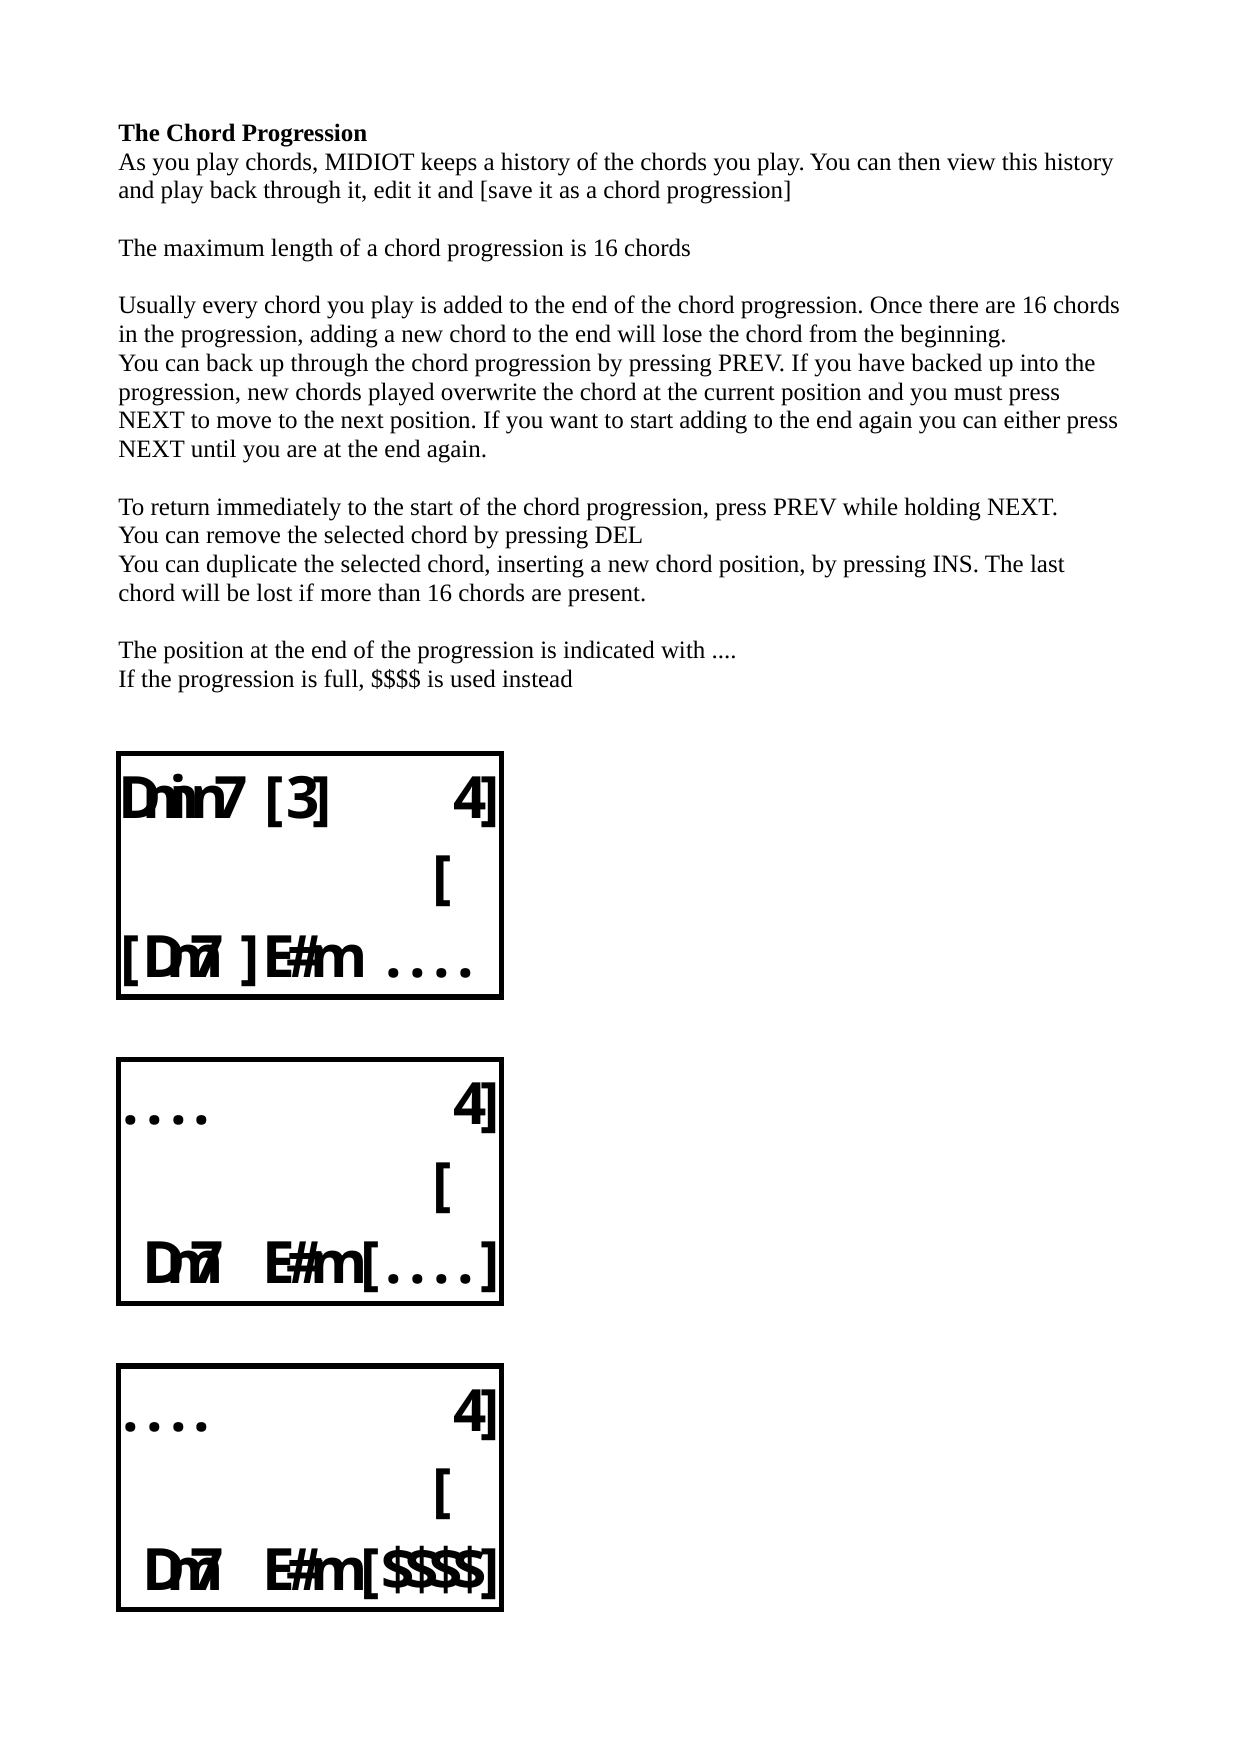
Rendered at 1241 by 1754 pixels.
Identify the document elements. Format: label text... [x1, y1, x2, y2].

table_header 7 [214, 756, 238, 809]
table_cell $ [454, 1528, 477, 1553]
table_cell D [142, 915, 166, 994]
table_cell # [286, 915, 310, 952]
table_header . [142, 1369, 166, 1527]
table_cell $ [406, 1585, 429, 1607]
table_header [238, 1369, 262, 1527]
table_cell [334, 952, 358, 994]
table_header ] [478, 1369, 499, 1527]
table_cell E [262, 915, 286, 994]
table_header [238, 1062, 262, 1221]
text The maximum length of a chord progression is 16 chords [118, 233, 1122, 262]
table_cell # [301, 1259, 308, 1266]
table_cell m [166, 1557, 171, 1581]
table_cell m [166, 915, 190, 947]
table_header . [142, 1062, 166, 1221]
table_cell E [276, 943, 286, 952]
table_cell $ [448, 1557, 453, 1567]
table_header [310, 1062, 334, 1221]
table_cell $ [472, 1557, 477, 1567]
table_header ] [310, 756, 334, 915]
table_header 4 [454, 1115, 477, 1221]
table_cell [ [358, 1528, 382, 1607]
text If the progression is full, $$$$ is used instead [118, 664, 1122, 693]
table_header [382, 1369, 406, 1527]
table_cell 7 [190, 1274, 214, 1301]
table_cell ] [238, 915, 262, 994]
table_header [382, 1062, 406, 1221]
table_cell [214, 1528, 238, 1607]
table_header [334, 1369, 358, 1527]
table_header [334, 1062, 358, 1221]
table_header [262, 1369, 286, 1527]
table_header [406, 1062, 429, 1221]
table_header [358, 756, 382, 915]
table_header 4 [454, 756, 477, 802]
table_header [406, 756, 429, 915]
table_header 4 [454, 1422, 477, 1527]
table_cell E [262, 1221, 286, 1301]
table_header 4 [454, 1062, 477, 1108]
table_cell # [286, 953, 310, 994]
table_cell E [276, 1265, 286, 1276]
table_cell E [276, 1572, 286, 1583]
table_cell m [310, 1528, 334, 1562]
text The Chord Progression [118, 118, 1122, 147]
table_header 7 [214, 795, 238, 915]
table_cell m [166, 944, 171, 968]
table_header D [121, 756, 142, 915]
text As you play chords, MIDIOT keeps a history of the chords you play. You can then view this history and play back through it, edit it and [save it as a chord progression] [118, 147, 1122, 204]
table_cell 7 [190, 968, 214, 994]
table_cell m [166, 1221, 190, 1253]
text To return immediately to the start of the chord progression, press PREV while holding NEXT. [118, 492, 1122, 521]
table_header 4 [454, 1369, 477, 1415]
table_cell [334, 915, 358, 949]
table_header [358, 1369, 382, 1527]
text You can back up through the chord progression by pressing PREV. If you have backed up into the progression, new chords played overwrite the chord at the current position and you must press NEXT to move to the next position. If you want to start adding to the end again you can either press NEXT until you are at the end again. [118, 348, 1122, 463]
table_cell 7 [190, 1581, 214, 1607]
table_cell # [301, 953, 308, 960]
table_header D [132, 784, 142, 811]
table_cell $ [400, 1557, 406, 1568]
table_cell ] [478, 1528, 499, 1607]
table_cell # [301, 1566, 308, 1573]
text Usually every chord you play is added to the end of the chord progression. Once there are 16 chords in the progression, adding a new chord to the end will lose the chord from the beginning. [118, 291, 1122, 348]
table_cell [ [121, 915, 142, 994]
table_cell . [406, 1221, 429, 1301]
table_cell m [310, 1221, 334, 1255]
table_header i [166, 793, 190, 915]
table_cell . [454, 915, 477, 994]
table_cell $ [454, 1558, 468, 1581]
table_cell D [142, 1528, 166, 1607]
table_cell $ [454, 1585, 477, 1607]
table_cell [214, 915, 238, 994]
table_header [ [430, 1062, 453, 1221]
table_cell 7 [190, 1221, 214, 1255]
table_header m [142, 785, 147, 809]
table_cell 7 [199, 1258, 208, 1276]
table_cell m [310, 915, 334, 949]
table_cell E [276, 1556, 286, 1565]
table_cell [ [358, 1221, 382, 1301]
table_cell . [430, 915, 453, 994]
table_header [382, 756, 406, 915]
table_header 4 [454, 809, 477, 915]
table_header [238, 756, 262, 915]
table_cell $ [382, 1528, 406, 1607]
table_cell m [166, 1250, 171, 1274]
table_header 4 [462, 787, 472, 803]
table_cell m [166, 952, 190, 994]
table_header . [166, 1062, 190, 1221]
table_cell # [286, 1221, 310, 1258]
table_header ] [478, 1062, 499, 1221]
table_cell # [286, 1528, 310, 1565]
table_cell m [166, 1528, 190, 1560]
table_cell ] [478, 1221, 499, 1301]
table_cell . [382, 1221, 406, 1301]
table_header 4 [462, 1093, 472, 1109]
table_header [310, 1369, 334, 1527]
table_cell [478, 915, 499, 994]
table_cell E [262, 1528, 286, 1607]
table_header m [142, 793, 166, 915]
table_cell . [430, 1221, 453, 1301]
table_header [334, 756, 358, 915]
table_cell $ [430, 1585, 453, 1607]
table_cell m [310, 952, 334, 994]
table_cell [121, 1221, 142, 1301]
table_cell 7 [199, 952, 208, 970]
table_header . [121, 1369, 142, 1527]
table_cell E [276, 1249, 286, 1258]
table_header 4 [462, 1400, 472, 1416]
text You can remove the selected chord by pressing DEL [118, 521, 1122, 549]
table_header . [121, 1062, 142, 1221]
table_cell $ [406, 1558, 420, 1581]
table_cell m [166, 1258, 190, 1301]
table_cell [238, 1221, 262, 1301]
table_cell D [156, 943, 166, 970]
table_header . [166, 1369, 190, 1527]
table_header [406, 1369, 429, 1527]
table_cell 7 [190, 1528, 214, 1562]
text You can duplicate the selected chord, inserting a new chord position, by pressing INS. The last chord will be lost if more than 16 chords are present. [118, 549, 1122, 607]
table_cell . [454, 1221, 477, 1301]
table_header [ [430, 1369, 453, 1527]
table_cell . [406, 915, 429, 994]
table_cell $ [406, 1528, 429, 1553]
table_header ] [478, 756, 499, 915]
table_cell 7 [199, 1565, 208, 1583]
table_header m [142, 756, 166, 788]
table_header 3 [286, 756, 310, 915]
table_cell m [310, 1565, 334, 1607]
table_header [358, 1062, 382, 1221]
table_cell D [142, 1221, 166, 1301]
table_cell $ [430, 1528, 453, 1553]
table_header . [190, 1369, 214, 1527]
text The position at the end of the progression is indicated with .... [118, 636, 1122, 664]
table_cell E [276, 959, 286, 970]
table_cell D [156, 1249, 166, 1276]
table_header [ [430, 756, 453, 915]
table_cell [238, 1528, 262, 1607]
table_cell [334, 1258, 358, 1301]
table_header [286, 1369, 310, 1527]
table_cell [334, 1565, 358, 1607]
table_header n [190, 793, 214, 915]
table_cell # [286, 1259, 310, 1301]
table_cell $ [424, 1557, 429, 1567]
table_cell [334, 1528, 358, 1562]
table_cell 7 [190, 915, 214, 949]
table_header i [166, 756, 190, 790]
table_cell [334, 1221, 358, 1255]
table_header [214, 1369, 238, 1527]
table_header n [190, 756, 214, 793]
table_cell m [310, 1258, 334, 1301]
table_cell m [166, 1565, 190, 1607]
table_cell $ [430, 1558, 444, 1581]
table_cell [214, 1221, 238, 1301]
table_cell . [382, 915, 406, 994]
table_header . [190, 1062, 214, 1221]
table_header [286, 1062, 310, 1221]
table_cell [358, 915, 382, 994]
table_cell [121, 1528, 142, 1607]
table_header [ [262, 756, 286, 915]
table_cell # [286, 1566, 310, 1607]
table_header [214, 1062, 238, 1221]
table_cell D [156, 1556, 166, 1583]
table_header [262, 1062, 286, 1221]
